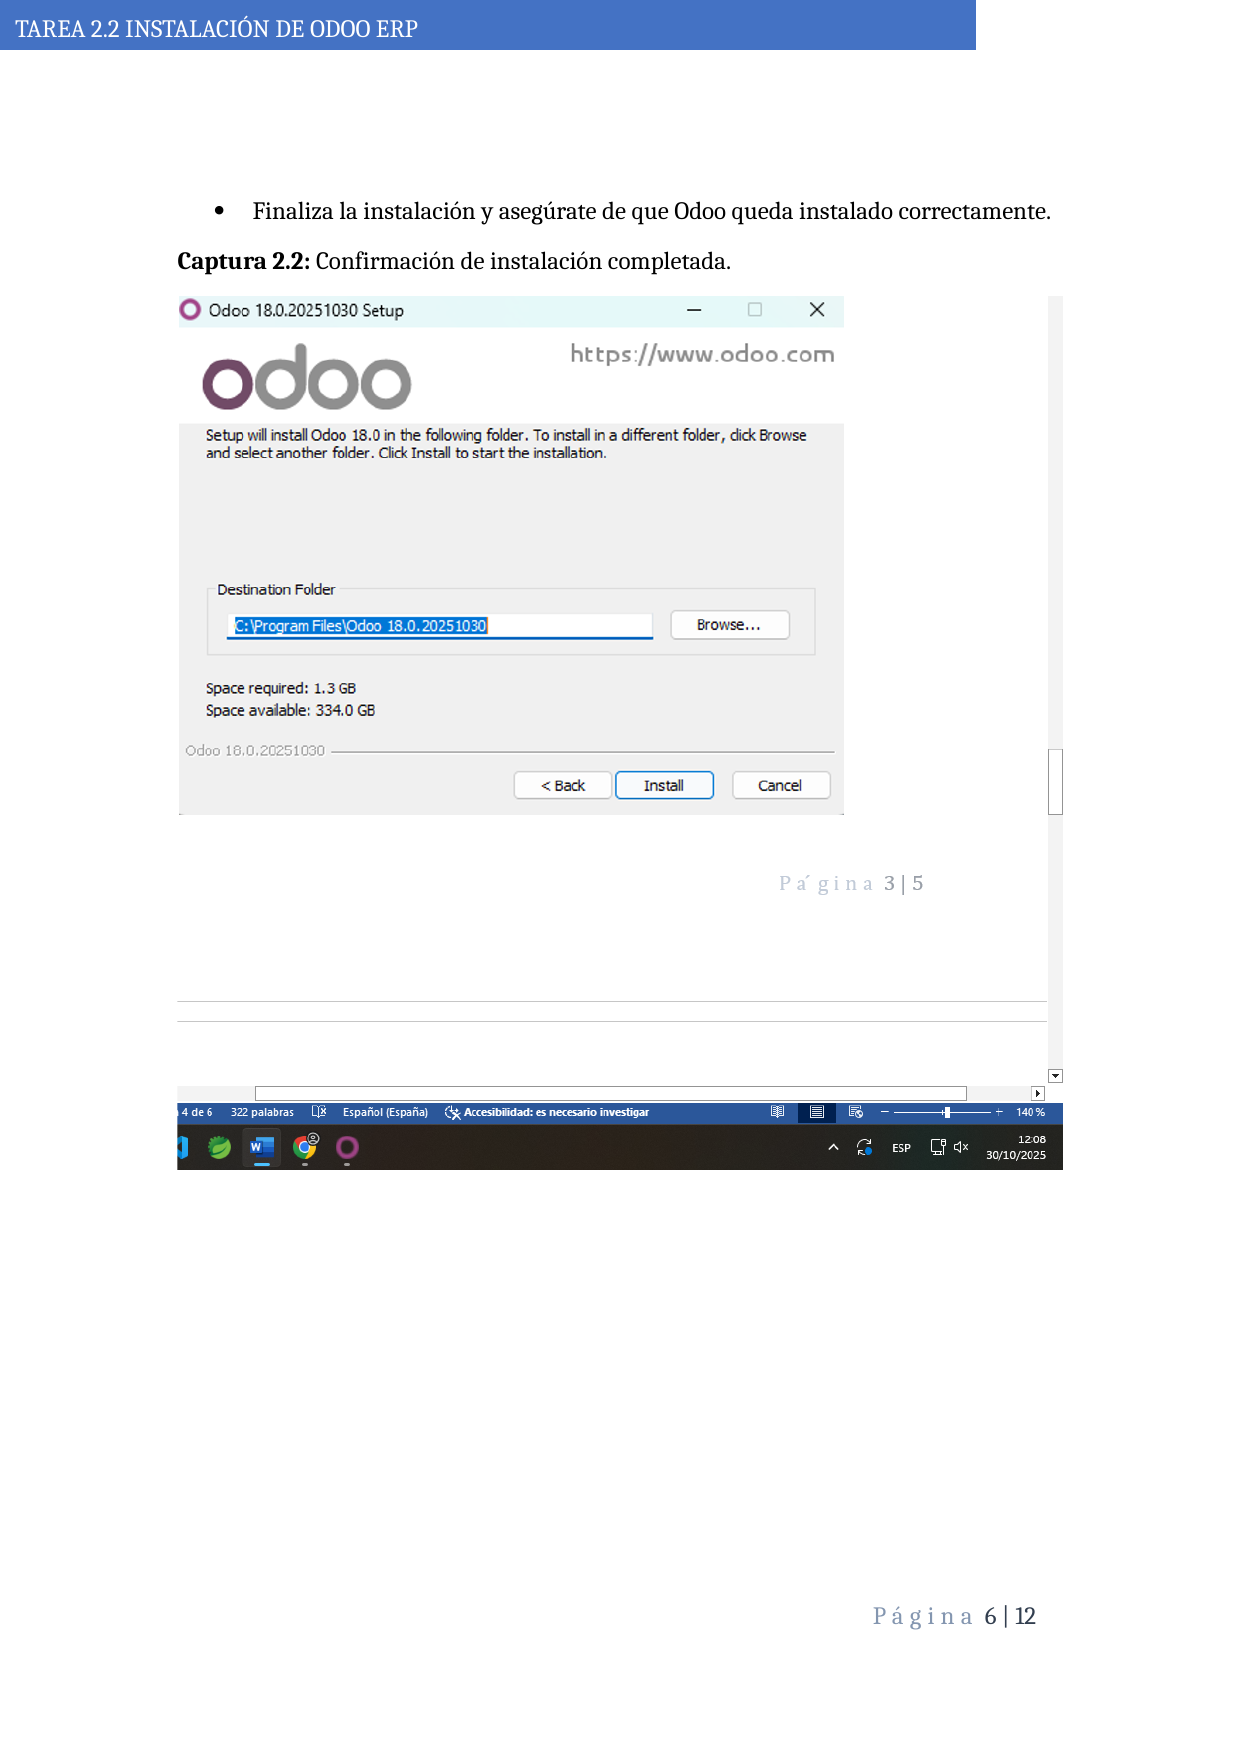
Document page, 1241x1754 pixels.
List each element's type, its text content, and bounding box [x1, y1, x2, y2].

text Captura 2.2: Confirmación de instalación completada. [177, 247, 1063, 276]
list Finaliza la instalación y asegúrate de que Odoo queda instalado correctamente. [215, 197, 1063, 226]
